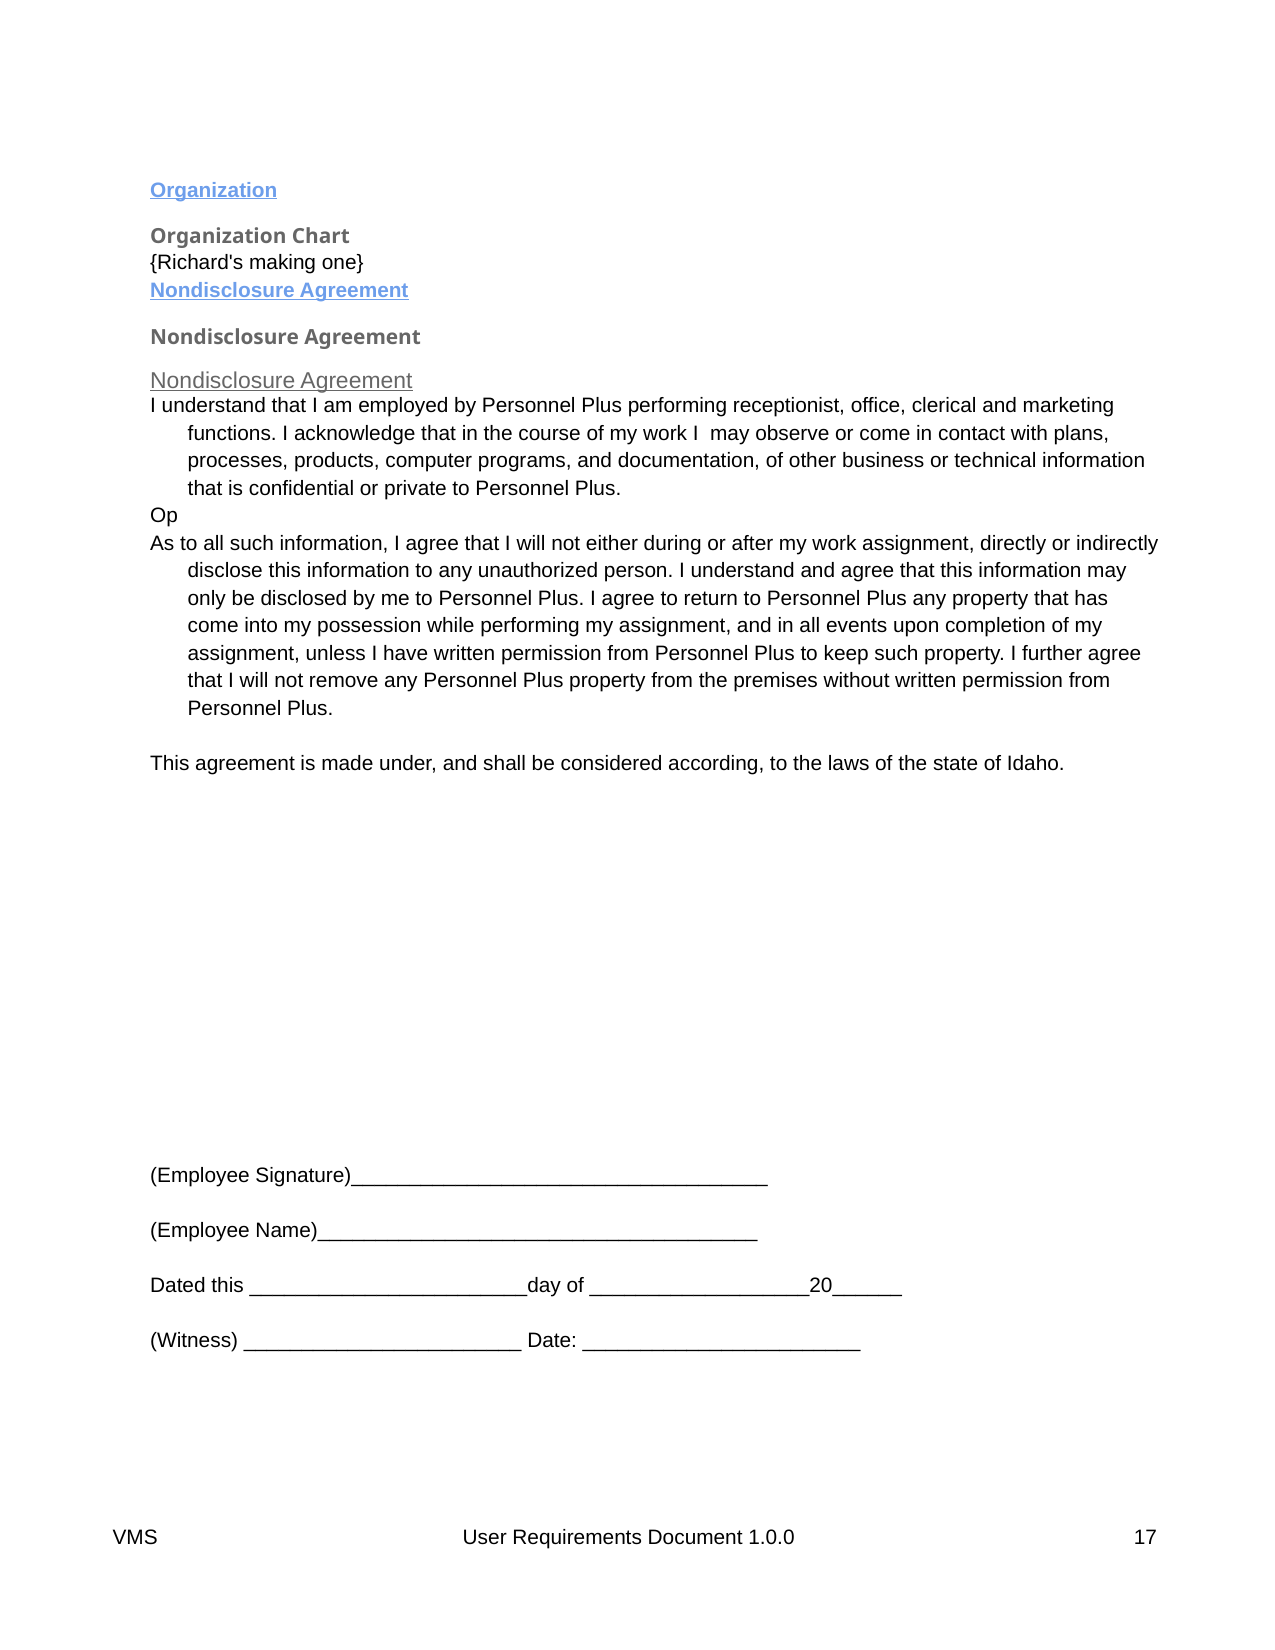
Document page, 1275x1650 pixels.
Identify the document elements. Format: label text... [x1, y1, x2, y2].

text Dated this ________________________day of ___________________20______ [150, 1273, 1162, 1297]
text (Employee Signature)____________________________________ [150, 1163, 1162, 1187]
subtitle Organization [150, 177, 1162, 201]
text I understand that I am employed by Personnel Plus performing receptionist, office, clerical and marketing functions. I acknowledge that in the course of my work I may observe or come in contact with plans, processes, products, computer programs, and documentation, of other business or technical information that is confidential or private to Personnel Plus. [150, 393, 1162, 500]
text As to all such information, I agree that I will not either during or after my work assignment, directly or indirectly disclose this information to any unauthorized person. I understand and agree that this information may only be disclosed by me to Personnel Plus. I agree to return to Personnel Plus any property that has come into my possession while performing my assignment, and in all events upon completion of my assignment, unless I have written permission from Personnel Plus to keep such property. I further agree that I will not remove any Personnel Plus property from the premises without written permission from Personnel Plus. [150, 531, 1162, 720]
subtitle Organization Chart [150, 222, 1162, 250]
text Op [150, 503, 1162, 527]
subtitle Nondisclosure Agreement [150, 322, 1162, 350]
text (Employee Name)______________________________________ [150, 1218, 1162, 1242]
text {Richard's making one} [150, 250, 1162, 274]
subtitle Nondisclosure Agreement [150, 367, 1162, 393]
subtitle Nondisclosure Agreement [150, 278, 1162, 302]
text (Witness) ________________________ Date: ________________________ [150, 1328, 1162, 1352]
text This agreement is made under, and shall be considered according, to the laws of the state of Idaho. [150, 751, 1162, 775]
